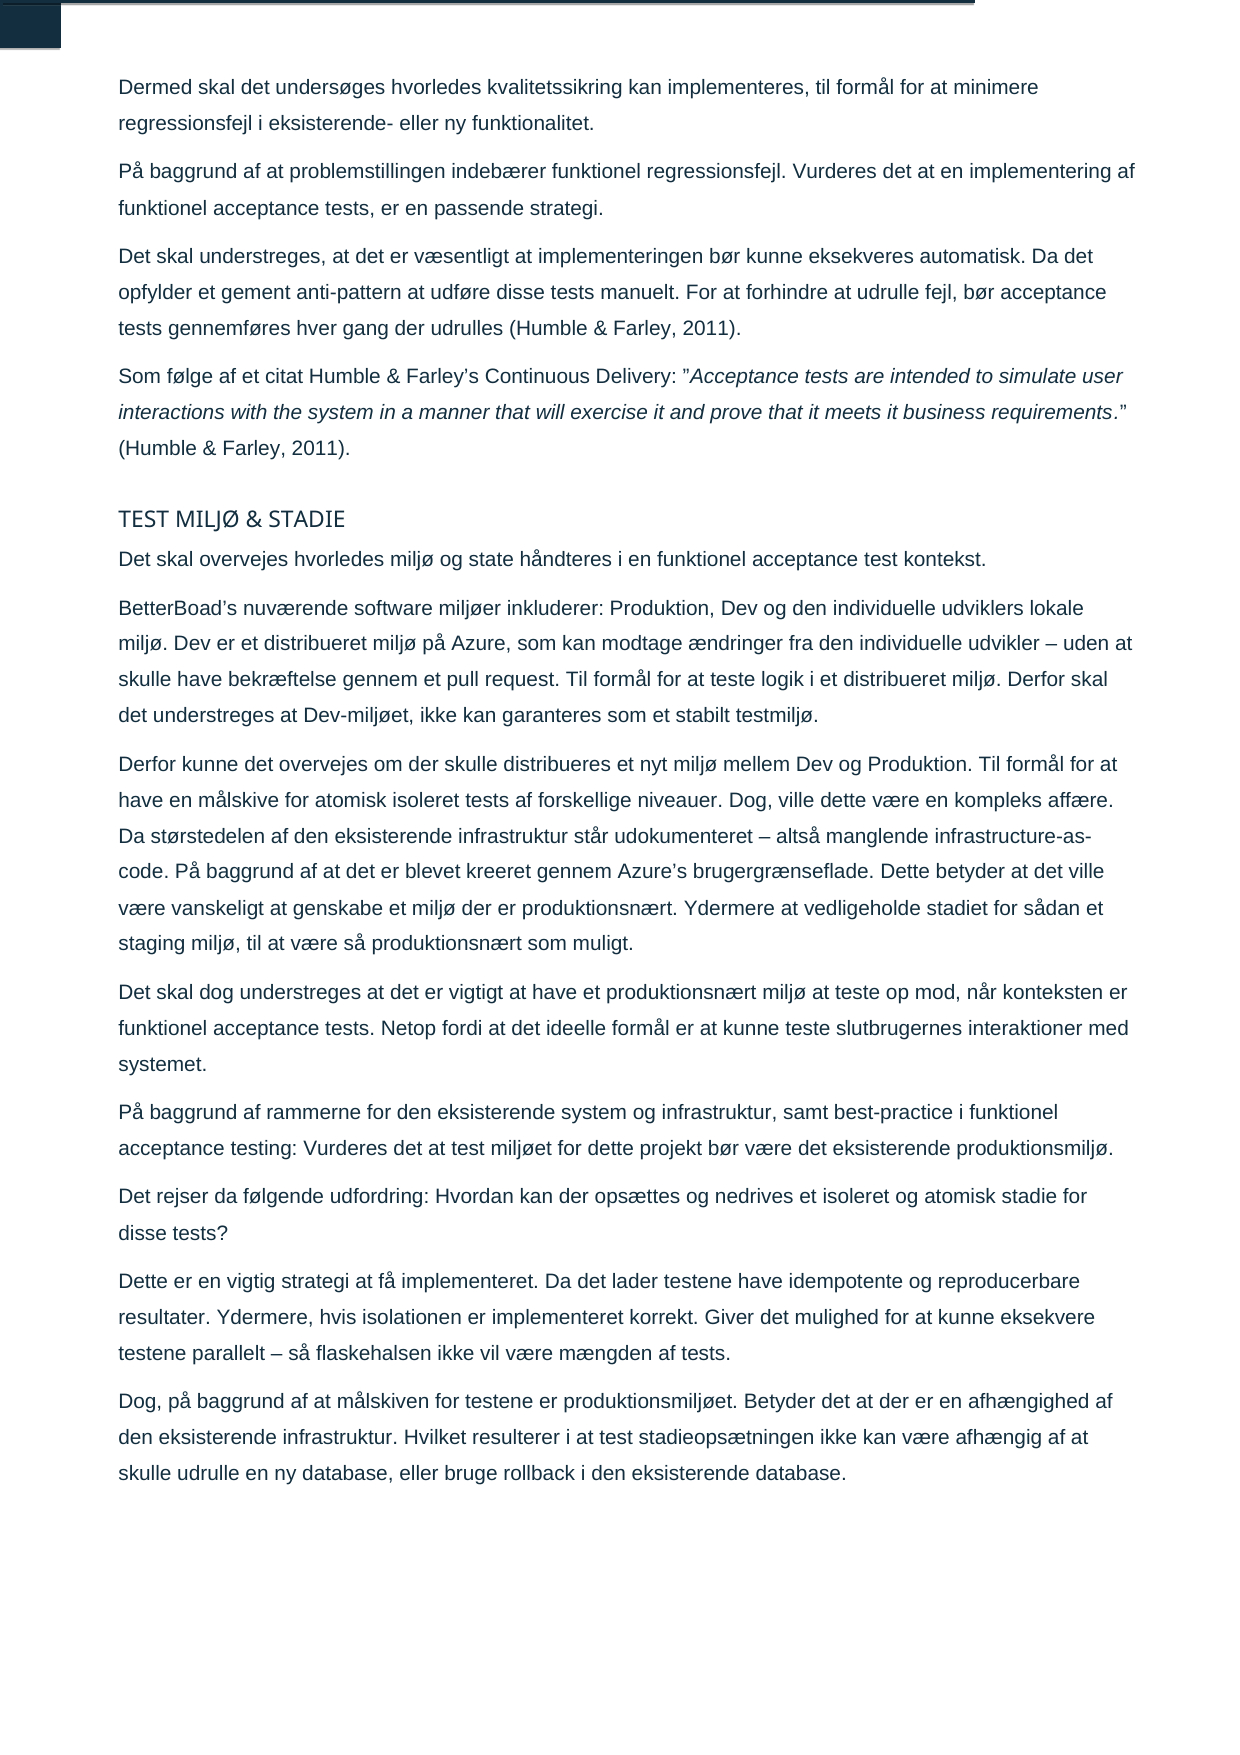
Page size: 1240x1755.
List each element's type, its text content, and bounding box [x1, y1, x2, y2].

text Det skal overvejes hvorledes miljø og state håndteres i en funktionel acceptance test kontekst. [118, 547, 1137, 571]
text Dermed skal det undersøges hvorledes kvalitetssikring kan implementeres, til formål for at minimere regressionsfejl i eksisterende- eller ny funktionalitet. [118, 75, 1137, 135]
text Derfor kunne det overvejes om der skulle distribueres et nyt miljø mellem Dev og Produktion. Til formål for at have en målskive for atomisk isoleret tests af forskellige niveauer. Dog, ville dette være en kompleks affære. Da størstedelen af den eksisterende infrastruktur står udokumenteret – altså manglende infrastructure-as-code. På baggrund af at det er blevet kreeret gennem Azure’s brugergrænseflade. Dette betyder at det ville være vanskeligt at genskabe et miljø der er produktionsnært. Ydermere at vedligeholde stadiet for sådan et staging miljø, til at være så produktionsnært som muligt. [118, 752, 1137, 955]
text Dette er en vigtig strategi at få implementeret. Da det lader testene have idempotente og reproducerbare resultater. Ydermere, hvis isolationen er implementeret korrekt. Giver det mulighed for at kunne eksekvere testene parallelt – så flaskehalsen ikke vil være mængden af tests. [118, 1269, 1137, 1364]
text Det skal understreges, at det er væsentligt at implementeringen bør kunne eksekveres automatisk. Da det opfylder et gement anti-pattern at udføre disse tests manuelt. For at forhindre at udrulle fejl, bør acceptance tests gennemføres hver gang der udrulles (Humble & Farley, 2011). [118, 244, 1137, 339]
subtitle Test Miljø & Stadie [118, 503, 1137, 534]
text BetterBoad’s nuværende software miljøer inkluderer: Produktion, Dev og den individuelle udviklers lokale miljø. Dev er et distribueret miljø på Azure, som kan modtage ændringer fra den individuelle udvikler – uden at skulle have bekræftelse gennem et pull request. Til formål for at teste logik i et distribueret miljø. Derfor skal det understreges at Dev-miljøet, ikke kan garanteres som et stabilt testmiljø. [118, 595, 1137, 727]
text Det skal dog understreges at det er vigtigt at have et produktionsnært miljø at teste op mod, når konteksten er funktionel acceptance tests. Netop fordi at det ideelle formål er at kunne teste slutbrugernes interaktioner med systemet. [118, 980, 1137, 1076]
text Det rejser da følgende udfordring: Hvordan kan der opsættes og nedrives et isoleret og atomisk stadie for disse tests? [118, 1184, 1137, 1244]
text På baggrund af at problemstillingen indebærer funktionel regressionsfejl. Vurderes det at en implementering af funktionel acceptance tests, er en passende strategi. [118, 159, 1137, 219]
text Dog, på baggrund af at målskiven for testene er produktionsmiljøet. Betyder det at der er en afhængighed af den eksisterende infrastruktur. Hvilket resulterer i at test stadieopsætningen ikke kan være afhængig af at skulle udrulle en ny database, eller bruge rollback i den eksisterende database. [118, 1389, 1137, 1485]
text Som følge af et citat Humble & Farley’s Continuous Delivery: ”Acceptance tests are intended to simulate user interactions with the system in a manner that will exercise it and prove that it meets it business requirements.” (Humble & Farley, 2011). [118, 364, 1137, 460]
text På baggrund af rammerne for den eksisterende system og infrastruktur, samt best-practice i funktionel acceptance testing: Vurderes det at test miljøet for dette projekt bør være det eksisterende produktionsmiljø. [118, 1100, 1137, 1160]
